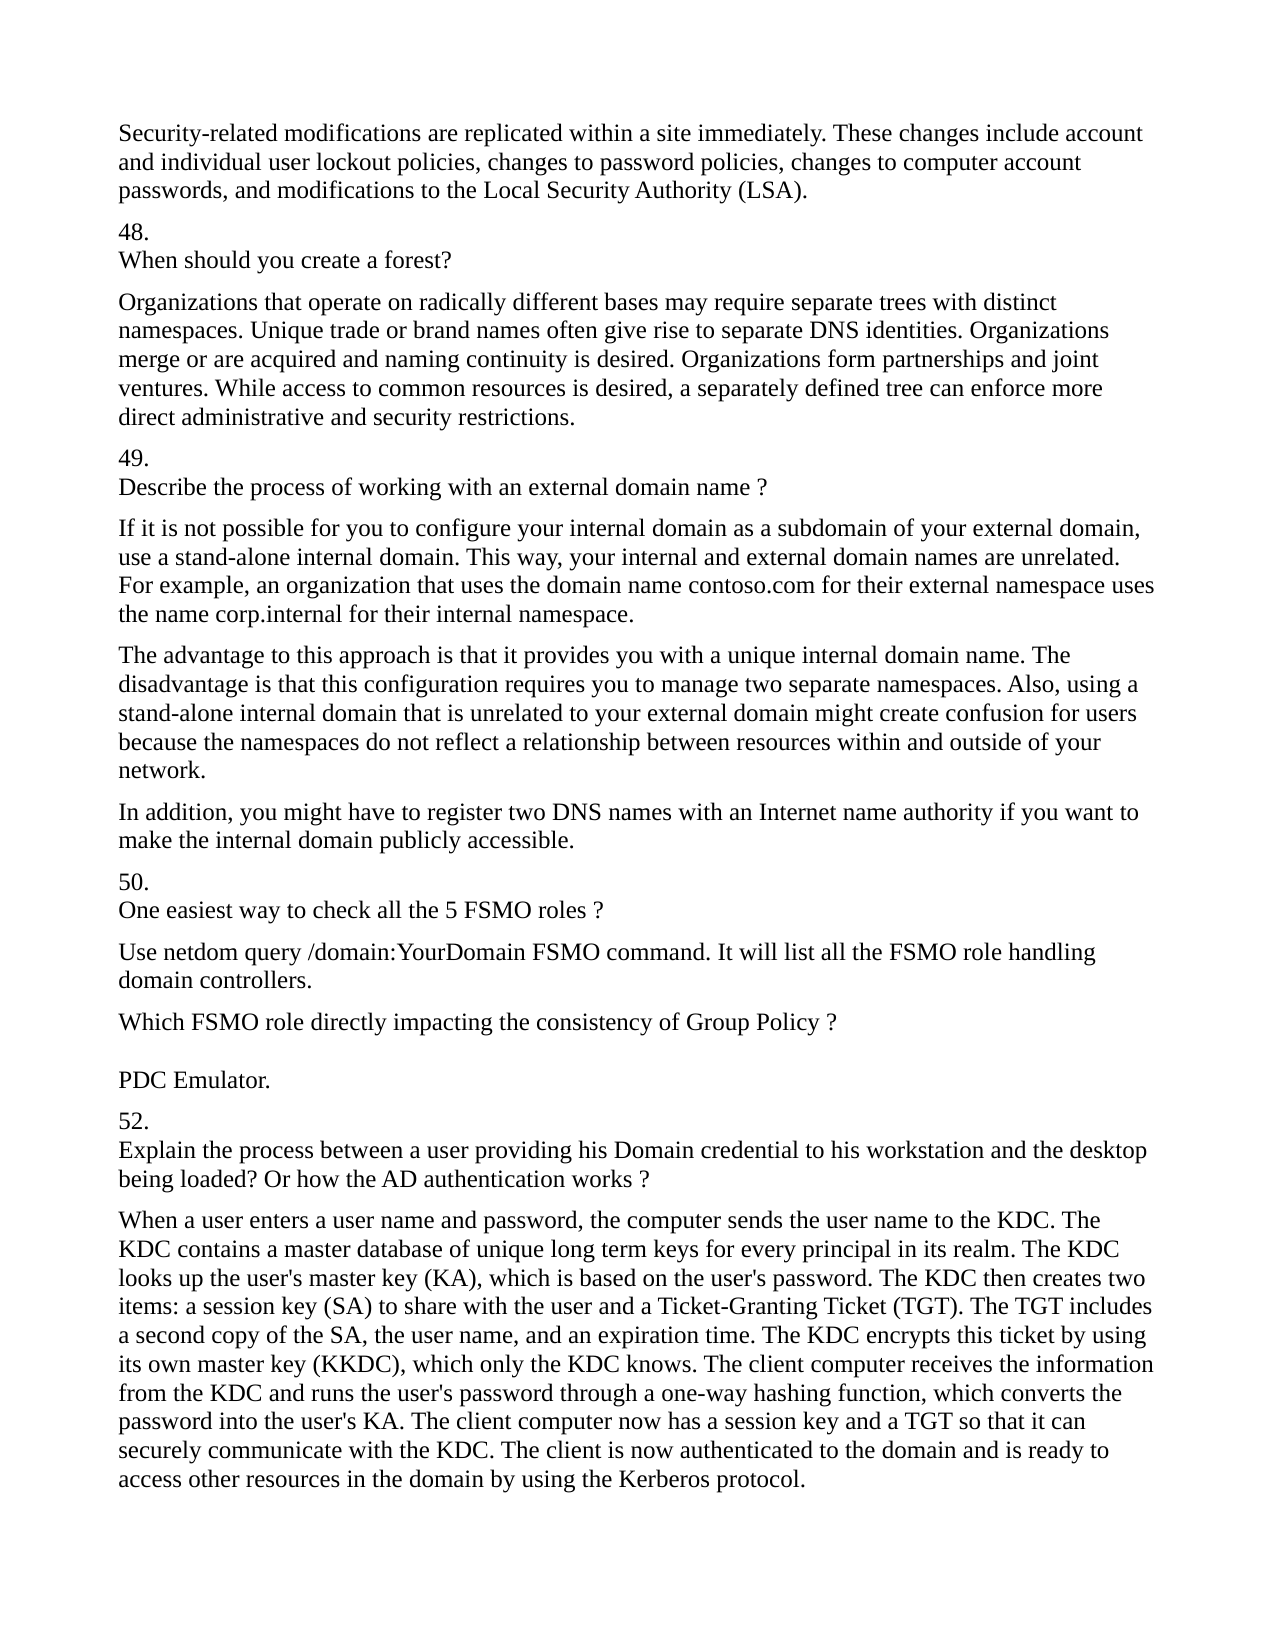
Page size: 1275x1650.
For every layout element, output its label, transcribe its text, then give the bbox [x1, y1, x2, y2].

text Which FSMO role directly impacting the consistency of Group Policy ? [118, 1007, 1157, 1036]
text In addition, you might have to register two DNS names with an Internet name authority if you want to make the internal domain publicly accessible. [118, 797, 1157, 854]
text Describe the process of working with an external domain name ? [118, 472, 1157, 501]
text If it is not possible for you to configure your internal domain as a subdomain of your external domain, use a stand-alone internal domain. This way, your internal and external domain names are unrelated. For example, an organization that uses the domain name contoso.com for their external namespace uses the name corp.internal for their internal namespace. [118, 513, 1157, 628]
text The advantage to this approach is that it provides you with a unique internal domain name. The disadvantage is that this configuration requires you to manage two separate namespaces. Also, using a stand-alone internal domain that is unrelated to your external domain might create confusion for users because the namespaces do not reflect a relationship between resources within and outside of your network. [118, 641, 1157, 784]
text 48. [118, 217, 1157, 246]
text 50. [118, 867, 1157, 896]
text When should you create a forest? [118, 246, 1157, 274]
text Security-related modifications are replicated within a site immediately. These changes include account and individual user lockout policies, changes to password policies, changes to computer account passwords, and modifications to the Local Security Authority (LSA). [118, 118, 1157, 204]
text 52. [118, 1106, 1157, 1135]
text Explain the process between a user providing his Domain credential to his workstation and the desktop being loaded? Or how the AD authentication works ? [118, 1135, 1157, 1193]
text PDC Emulator. [118, 1065, 1157, 1094]
text Use netdom query /domain:YourDomain FSMO command. It will list all the FSMO role handling domain controllers. [118, 937, 1157, 994]
text Organizations that operate on radically different bases may require separate trees with distinct namespaces. Unique trade or brand names often give rise to separate DNS identities. Organizations merge or are acquired and naming continuity is desired. Organizations form partnerships and joint ventures. While access to common resources is desired, a separately defined tree can enforce more direct administrative and security restrictions. [118, 287, 1157, 431]
text One easiest way to check all the 5 FSMO roles ? [118, 896, 1157, 924]
text When a user enters a user name and password, the computer sends the user name to the KDC. The KDC contains a master database of unique long term keys for every principal in its realm. The KDC looks up the user's master key (KA), which is based on the user's password. The KDC then creates two items: a session key (SA) to share with the user and a Ticket-Granting Ticket (TGT). The TGT includes a second copy of the SA, the user name, and an expiration time. The KDC encrypts this ticket by using its own master key (KKDC), which only the KDC knows. The client computer receives the information from the KDC and runs the user's password through a one-way hashing function, which converts the password into the user's KA. The client computer now has a session key and a TGT so that it can securely communicate with the KDC. The client is now authenticated to the domain and is ready to access other resources in the domain by using the Kerberos protocol. [118, 1205, 1157, 1493]
text 49. [118, 443, 1157, 472]
